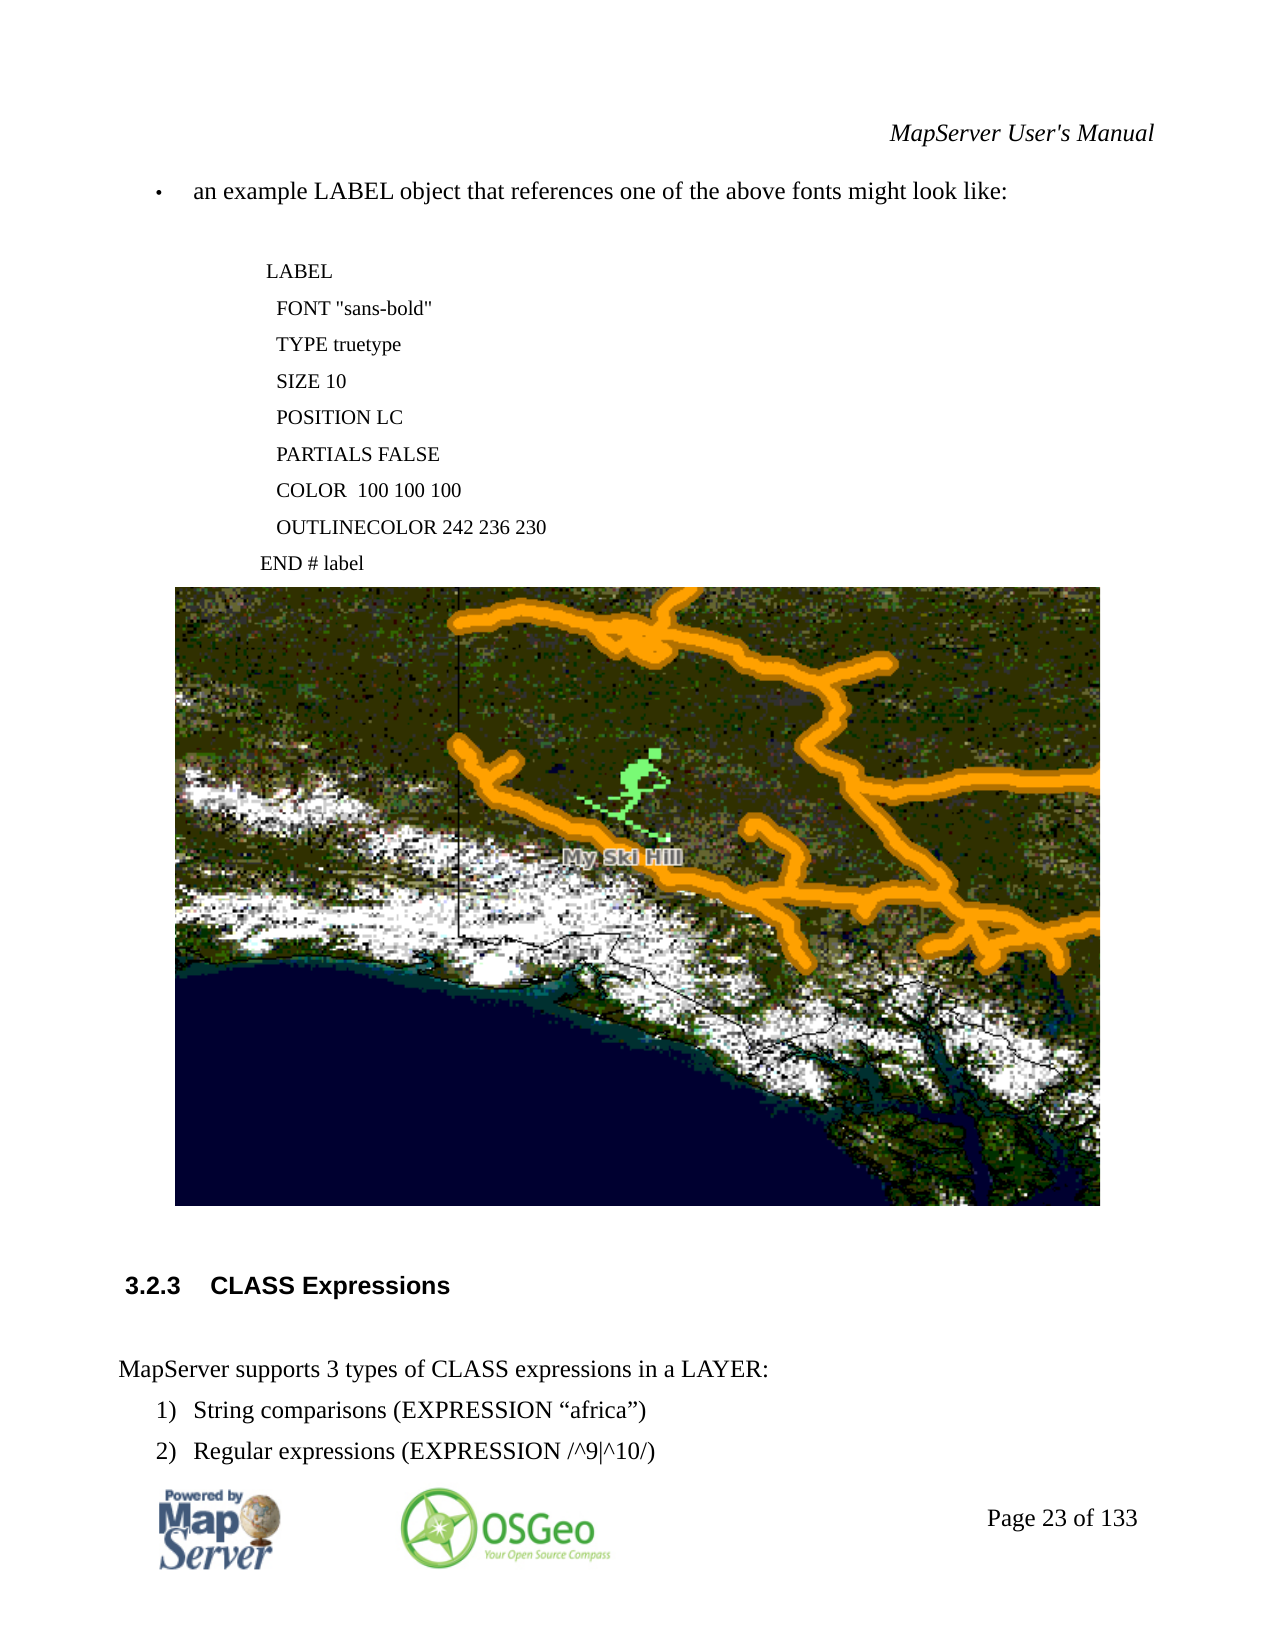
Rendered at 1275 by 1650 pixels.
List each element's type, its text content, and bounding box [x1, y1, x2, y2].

text FONT "sans-bold" [118, 295, 1157, 319]
text END # label [118, 551, 1157, 575]
text SIZE 10 [118, 368, 1157, 393]
list Logical expressions ([POPULATION] > 50000 AND '[LANGUAGE]' eq 'FRENCH') [156, 1440, 1157, 1469]
text MapServer supports 3 types of CLASS expressions in a LAYER: [118, 1316, 1157, 1345]
picture [158, 1489, 283, 1571]
text POSITION LC [118, 405, 1157, 429]
text OUTLINECOLOR 242 236 230 [118, 515, 1157, 539]
picture [377, 1473, 624, 1589]
subtitle CLASS Expressions [118, 1246, 1157, 1275]
list Regular expressions (EXPRESSION /^9|^10/) [156, 1399, 1157, 1428]
text PARTIALS FALSE [118, 442, 1157, 466]
text COLOR 100 100 100 [118, 478, 1157, 502]
list an example LABEL object that references one of the above fonts might look like: [156, 176, 1157, 205]
text TYPE truetype [118, 332, 1157, 356]
list String comparisons (EXPRESSION “africa”) [156, 1358, 1157, 1386]
text LABEL [118, 259, 1157, 283]
picture [175, 587, 1100, 1206]
